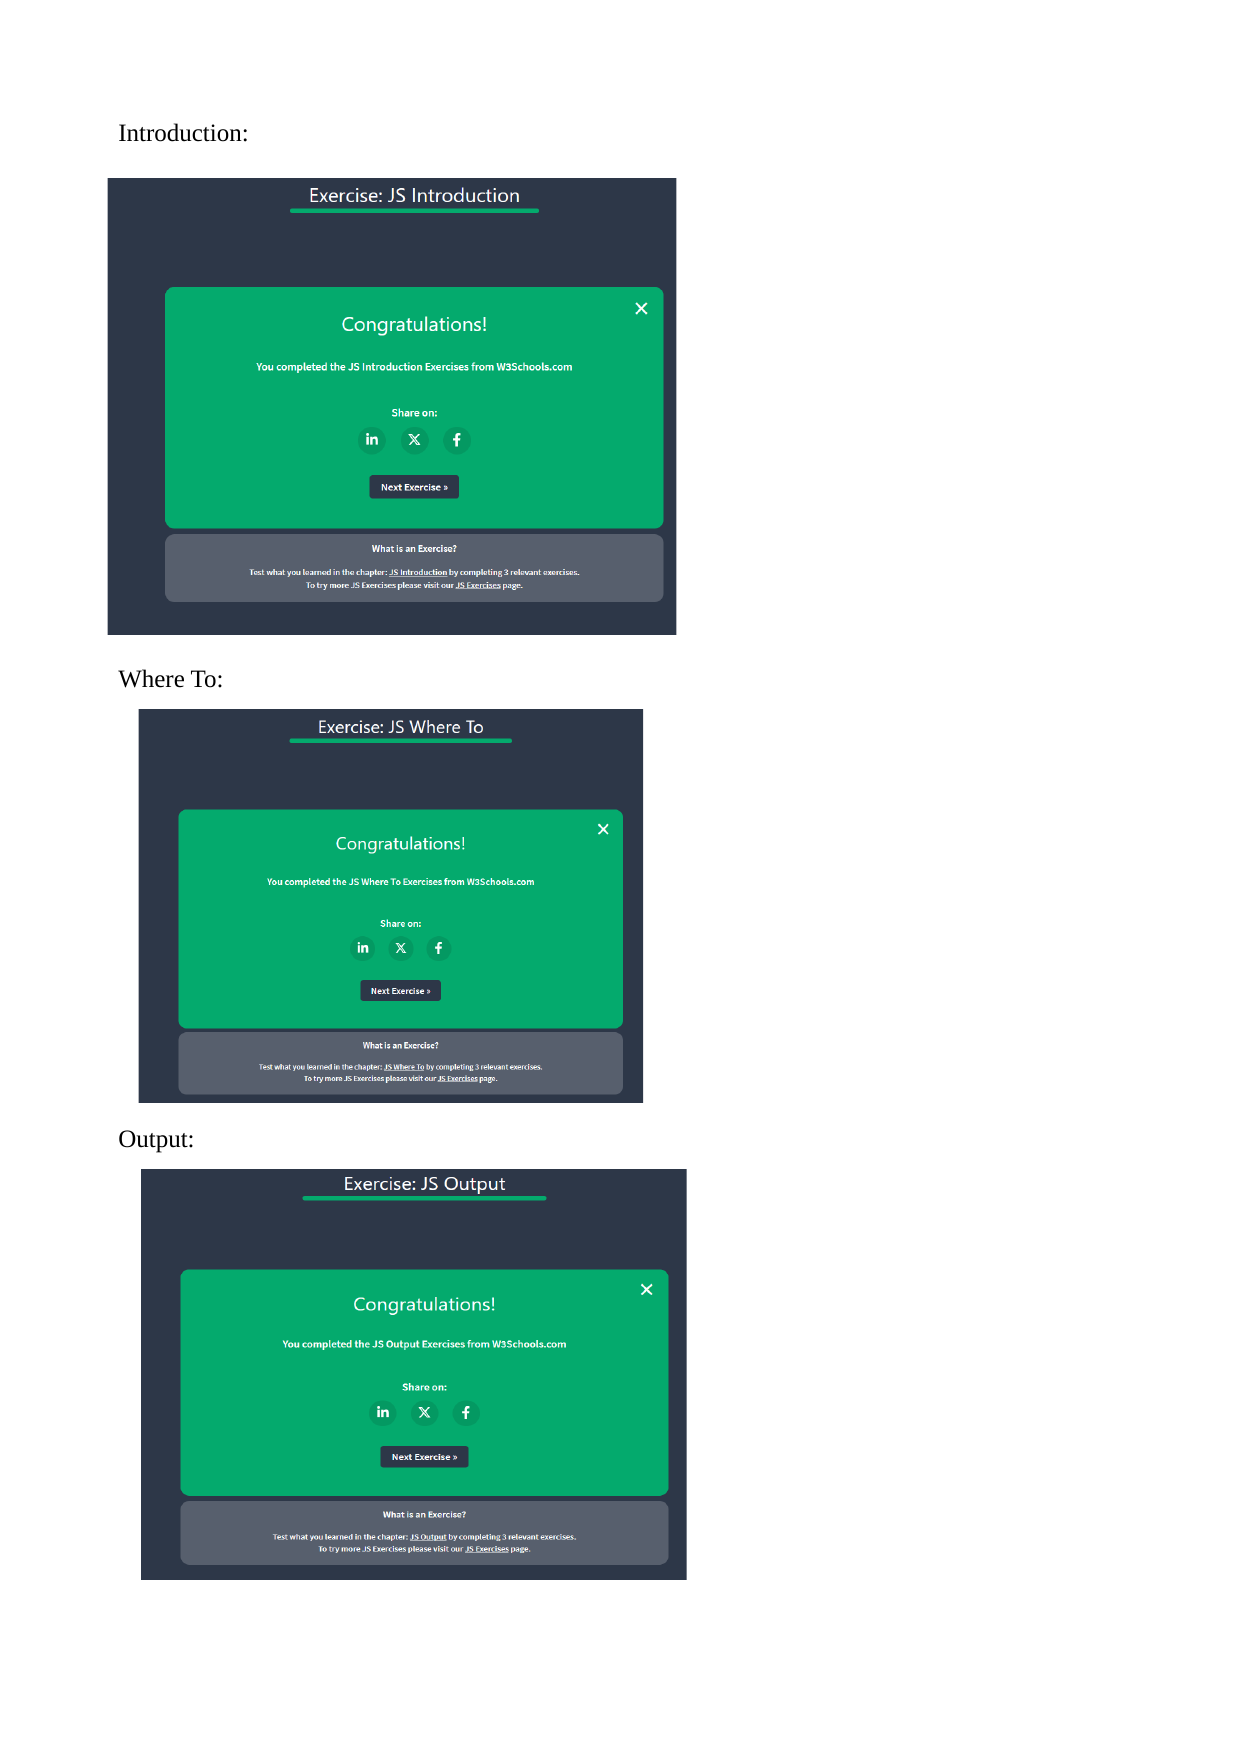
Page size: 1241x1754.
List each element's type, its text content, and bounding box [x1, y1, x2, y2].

text Output: [118, 1124, 1122, 1153]
text Introduction: [118, 118, 1122, 147]
picture [141, 1169, 687, 1580]
picture [138, 709, 644, 1103]
text Where To: [118, 664, 1122, 693]
picture [107, 178, 677, 635]
